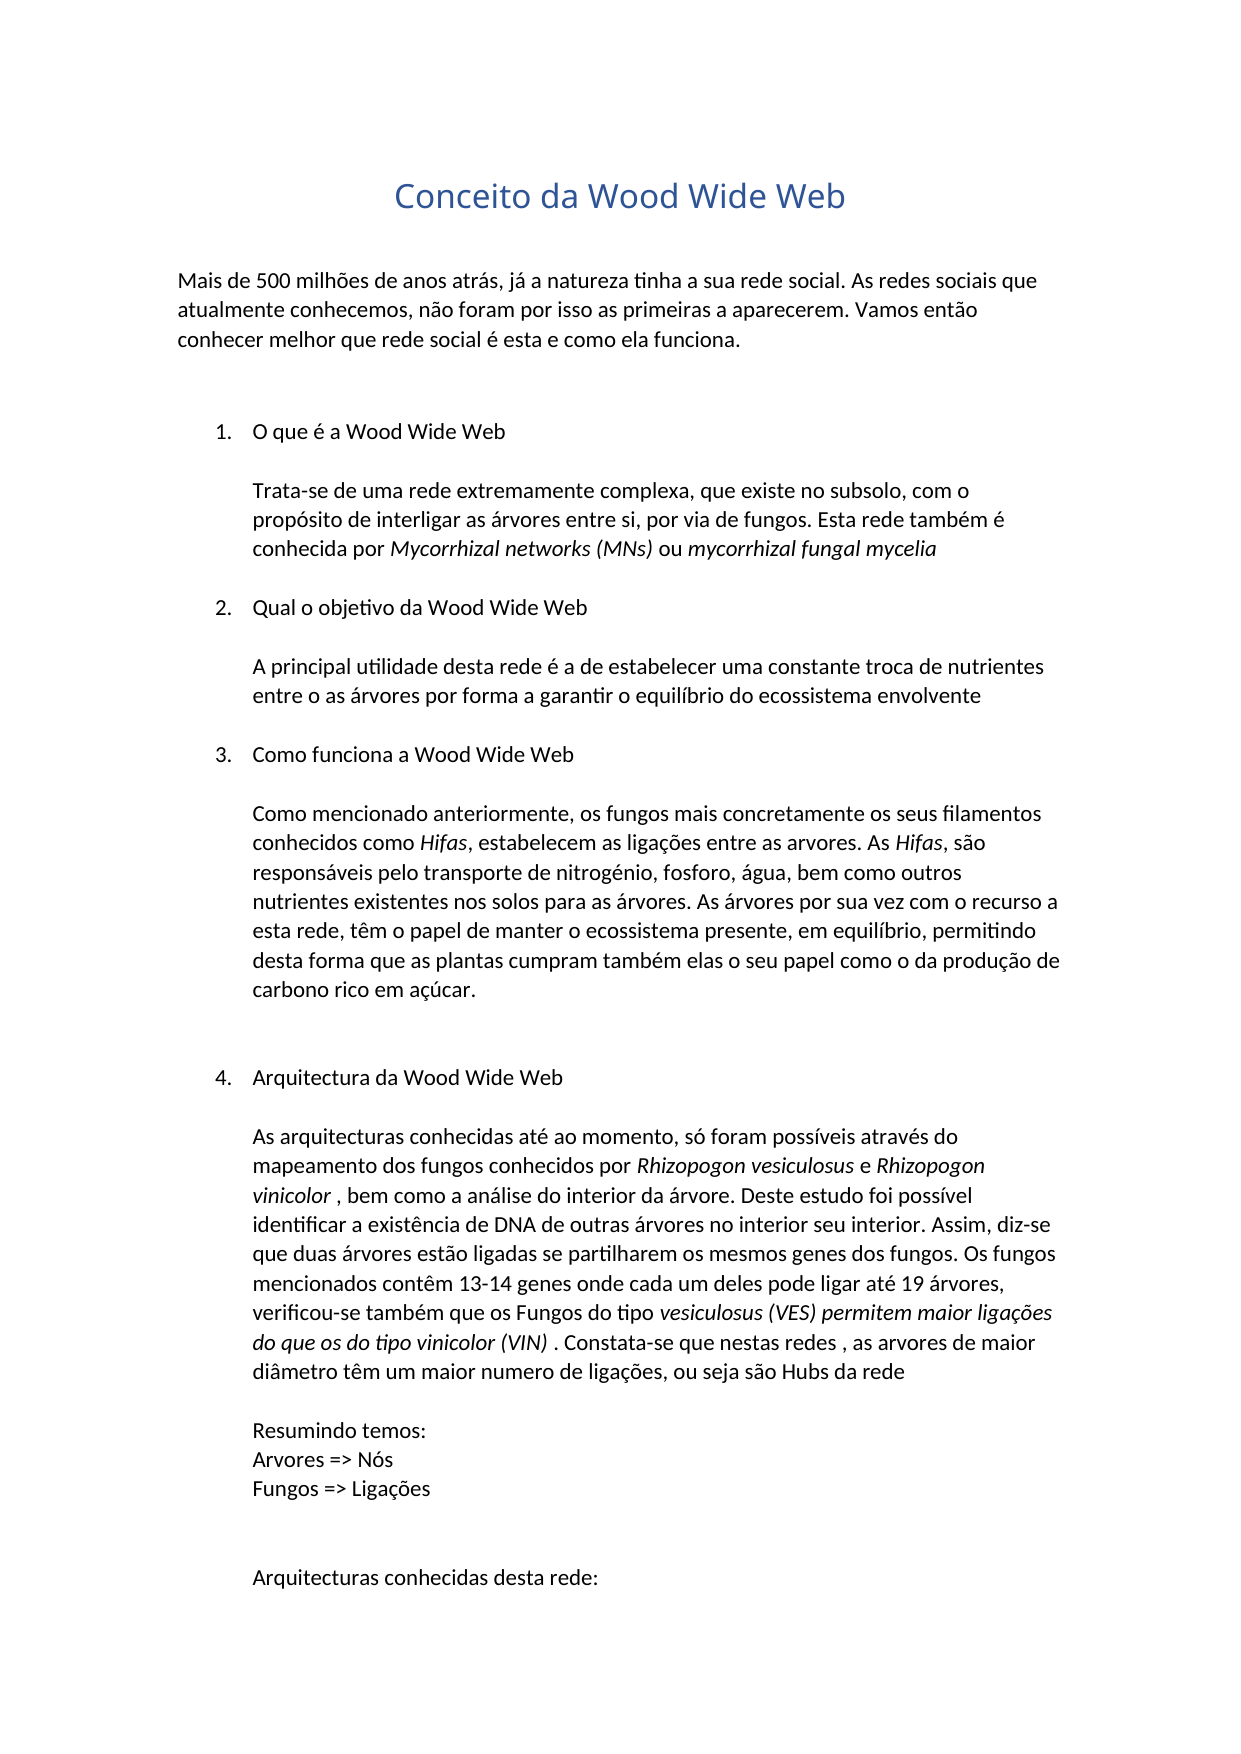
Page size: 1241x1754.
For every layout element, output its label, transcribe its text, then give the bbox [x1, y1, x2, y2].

list Qual o objetivo da Wood Wide Web [215, 593, 1063, 621]
list Arquitecturas conhecidas desta rede: [252, 1563, 1063, 1591]
list A principal utilidade desta rede é a de estabelecer uma constante troca de nutrientes entre o as árvores por forma a garantir o equilíbrio do ecossistema envolvente [252, 652, 1063, 709]
subtitle Conceito da Wood Wide Web [177, 173, 1063, 218]
list Resumindo temos: [252, 1416, 1063, 1444]
list As arquitecturas conhecidas até ao momento, só foram possíveis através do mapeamento dos fungos conhecidos por Rhizopogon vesiculosus e Rhizopogon vinicolor , bem como a análise do interior da árvore. Deste estudo foi possível identificar a existência de DNA de outras árvores no interior seu interior. Assim, diz-se que duas árvores estão ligadas se partilharem os mesmos genes dos fungos. Os fungos mencionados contêm 13-14 genes onde cada um deles pode ligar até 19 árvores, verificou-se também que os Fungos do tipo vesiculosus (VES) permitem maior ligações do que os do tipo vinicolor (VIN) . Constata-se que nestas redes , as arvores de maior diâmetro têm um maior numero de ligações, ou seja são Hubs da rede [252, 1122, 1063, 1385]
list Arvores => Nós [252, 1445, 1063, 1473]
list Como funciona a Wood Wide Web [215, 740, 1063, 768]
list O que é a Wood Wide Web [215, 417, 1063, 445]
list Trata-se de uma rede extremamente complexa, que existe no subsolo, com o propósito de interligar as árvores entre si, por via de fungos. Esta rede também é conhecida por Mycorrhizal networks (MNs) ou mycorrhizal fungal mycelia [252, 476, 1063, 563]
list Fungos => Ligações [252, 1474, 1063, 1503]
list Como mencionado anteriormente, os fungos mais concretamente os seus filamentos conhecidos como Hifas, estabelecem as ligações entre as arvores. As Hifas, são responsáveis pelo transporte de nitrogénio, fosforo, água, bem como outros nutrientes existentes nos solos para as árvores. As árvores por sua vez com o recurso a esta rede, têm o papel de manter o ecossistema presente, em equilíbrio, permitindo desta forma que as plantas cumpram também elas o seu papel como o da produção de carbono rico em açúcar. [252, 799, 1063, 1003]
text Mais de 500 milhões de anos atrás, já a natureza tinha a sua rede social. As redes sociais que atualmente conhecemos, não foram por isso as primeiras a aparecerem. Vamos então conhecer melhor que rede social é esta e como ela funciona. [177, 266, 1063, 353]
list Arquitectura da Wood Wide Web [215, 1063, 1063, 1091]
